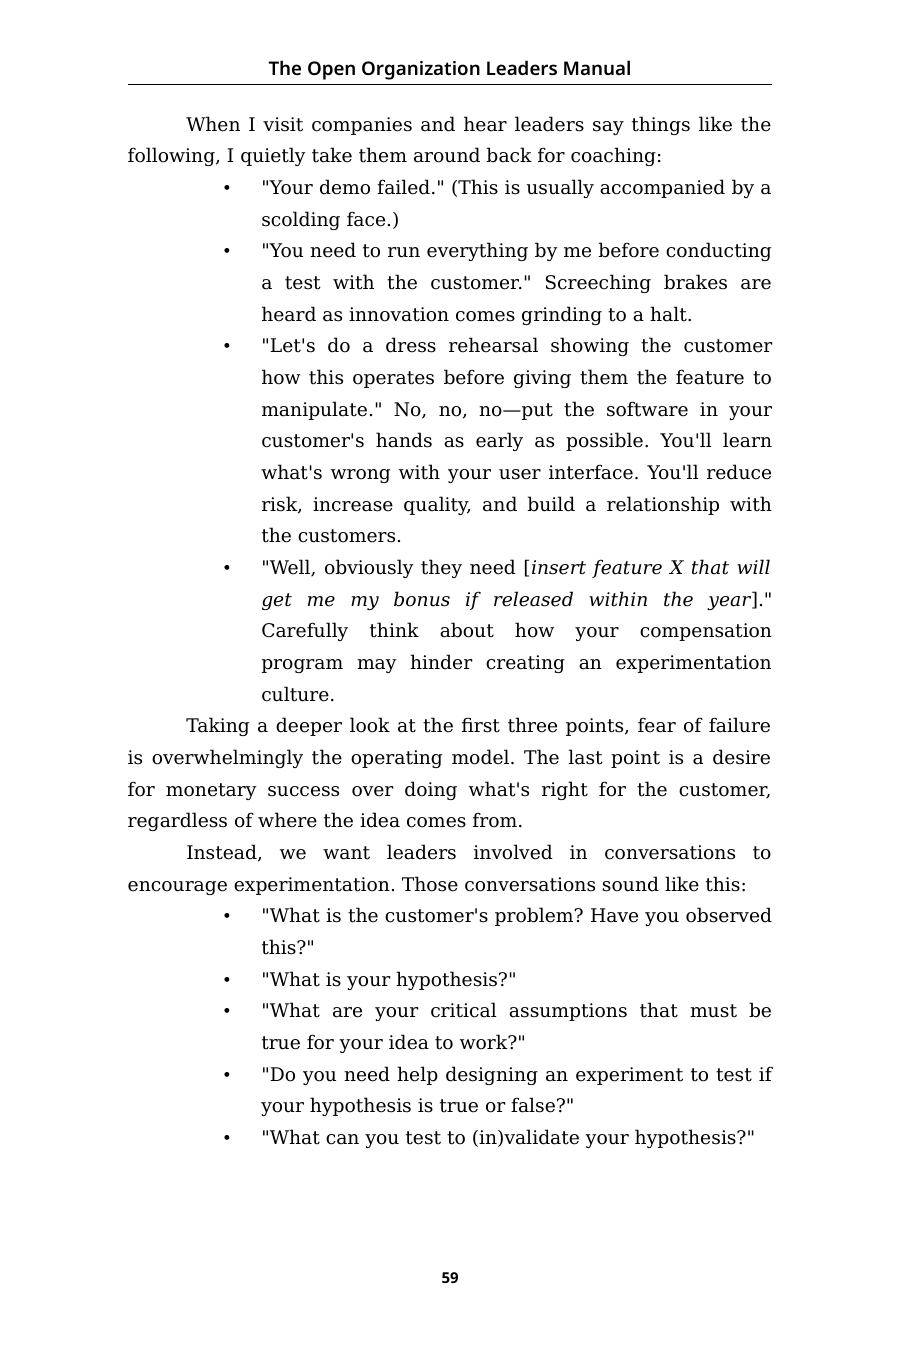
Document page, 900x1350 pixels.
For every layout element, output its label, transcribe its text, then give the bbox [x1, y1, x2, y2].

text Taking a deeper look at the first three points, fear of failure is overwhelmingly the operating model. The last point is a desire for monetary success over doing what's right for the customer, regardless of where the idea comes from. [127, 716, 772, 832]
text Instead, we want leaders involved in conversations to encourage experimentation. Those conversations sound like this: [127, 842, 772, 896]
list "Let's do a dress rehearsal showing the customer how this operates before giving them the feature to manipulate." No, no, no—put the software in your customer's hands as early as possible. You'll learn what's wrong with your user interface. You'll reduce risk, increase quality, and build a relationship with the customers. [223, 336, 772, 547]
list "Well, obviously they need [insert feature X that will get me my bonus if released within the year]." Carefully think about how your compensation program may hinder creating an experimentation culture. [223, 557, 772, 706]
text When I visit companies and hear leaders say things like the following, I quietly take them around back for coaching: [127, 114, 772, 167]
list "Do you need help designing an experiment to test if your hypothesis is true or false?" [223, 1064, 772, 1117]
list "What are your critical assumptions that must be true for your idea to work?" [223, 1001, 772, 1054]
list "What is your hypothesis?" [223, 969, 772, 991]
list "Your demo failed." (This is usually accompanied by a scolding face.) [223, 177, 772, 231]
list "What is the customer's problem? Have you observed this?" [223, 906, 772, 959]
list "You need to run everything by me before conducting a test with the customer." Screeching brakes are heard as innovation comes grinding to a halt. [223, 241, 772, 326]
list "What can you test to (in)validate your hypothesis?" [223, 1127, 772, 1149]
